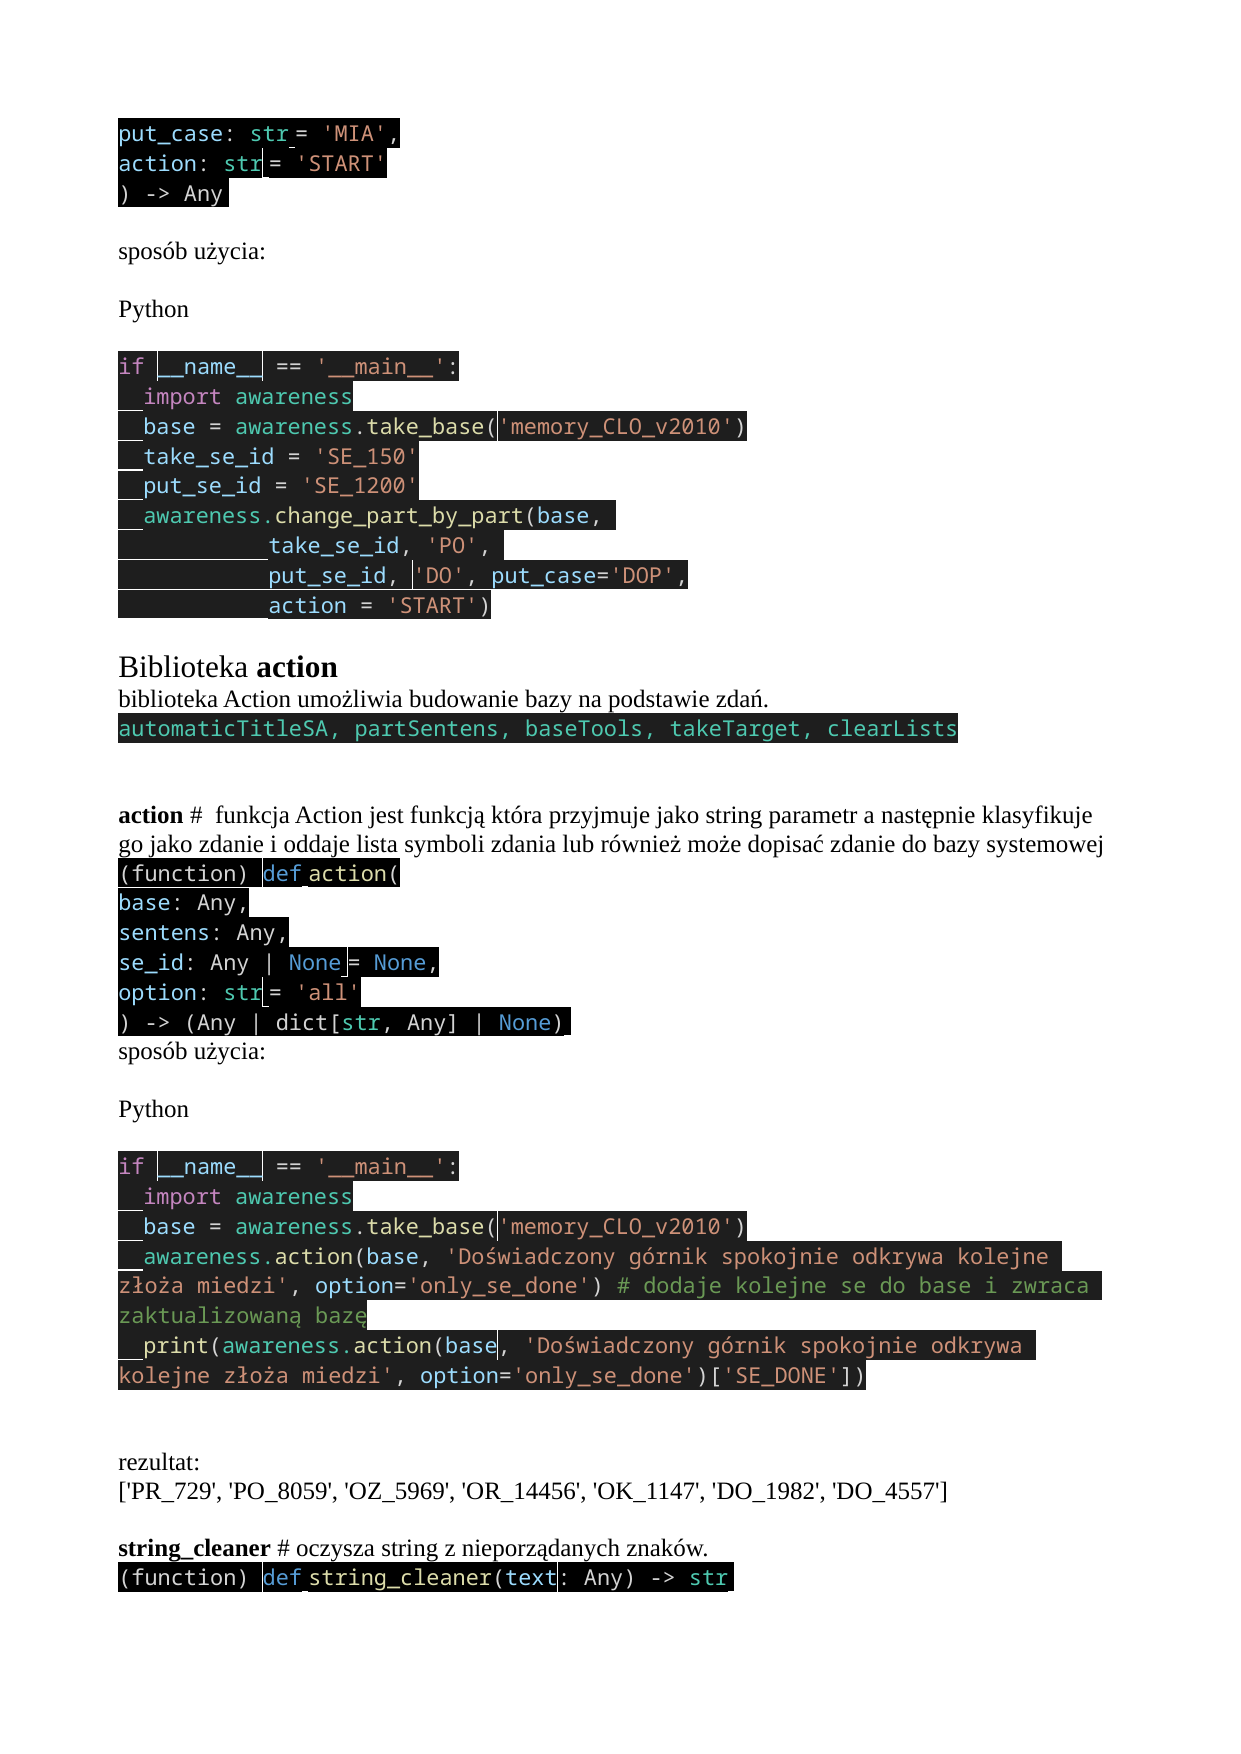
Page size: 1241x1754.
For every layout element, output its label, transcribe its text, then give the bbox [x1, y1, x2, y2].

text automaticTitleSA, partSentens, baseTools, takeTarget, clearLists [118, 713, 1122, 743]
text import awareness [118, 1181, 1122, 1211]
text action = 'START') [118, 589, 1122, 619]
text (function) def action( base: Any, sentens: Any, se_id: Any | None = None, option: str = 'all' ) -> (Any | dict[str, Any] | None) [118, 858, 1122, 1036]
text if __name__ == '__main__': [118, 351, 1122, 381]
text awareness.change_part_by_part(base, [118, 500, 1122, 530]
text take_se_id, 'PO', [118, 530, 1122, 560]
text (function) def string_cleaner(text: Any) -> str [118, 1562, 1122, 1592]
text put_se_id, 'DO', put_case='DOP', [118, 560, 1122, 589]
text import awareness [118, 381, 1122, 411]
text Python [118, 294, 1122, 322]
text put_se_id = 'SE_1200' [118, 470, 1122, 500]
text take_se_id = 'SE_150' [118, 441, 1122, 470]
text string_cleaner # oczysza string z nieporządanych znaków. [118, 1533, 1122, 1562]
text biblioteka Action umożliwia budowanie bazy na podstawie zdań. [118, 684, 1122, 713]
text base = awareness.take_base('memory_CLO_v2010') [118, 1211, 1122, 1241]
text ['PR_729', 'PO_8059', 'OZ_5969', 'OR_14456', 'OK_1147', 'DO_1982', 'DO_4557'] [118, 1476, 1122, 1505]
text base = awareness.take_base('memory_CLO_v2010') [118, 411, 1122, 441]
text awareness.action(base, 'Doświadczony górnik spokojnie odkrywa kolejne złoża miedzi', option='only_se_done') # dodaje kolejne se do base i zwraca zaktualizowaną bazę [118, 1241, 1122, 1330]
text put_case: str = 'MIA', action: str = 'START' ) -> Any [118, 118, 1122, 207]
text rezultat: [118, 1447, 1122, 1476]
text if __name__ == '__main__': [118, 1151, 1122, 1181]
text Biblioteka action [118, 648, 1122, 684]
text sposób użycia: [118, 236, 1122, 265]
text Python [118, 1094, 1122, 1123]
text print(awareness.action(base, 'Doświadczony górnik spokojnie odkrywa kolejne złoża miedzi', option='only_se_done')['SE_DONE']) [118, 1330, 1122, 1390]
text action # funkcja Action jest funkcją która przyjmuje jako string parametr a następnie klasyfikuje go jako zdanie i oddaje lista symboli zdania lub również może dopisać zdanie do bazy systemowej [118, 800, 1122, 858]
text sposób użycia: [118, 1036, 1122, 1065]
